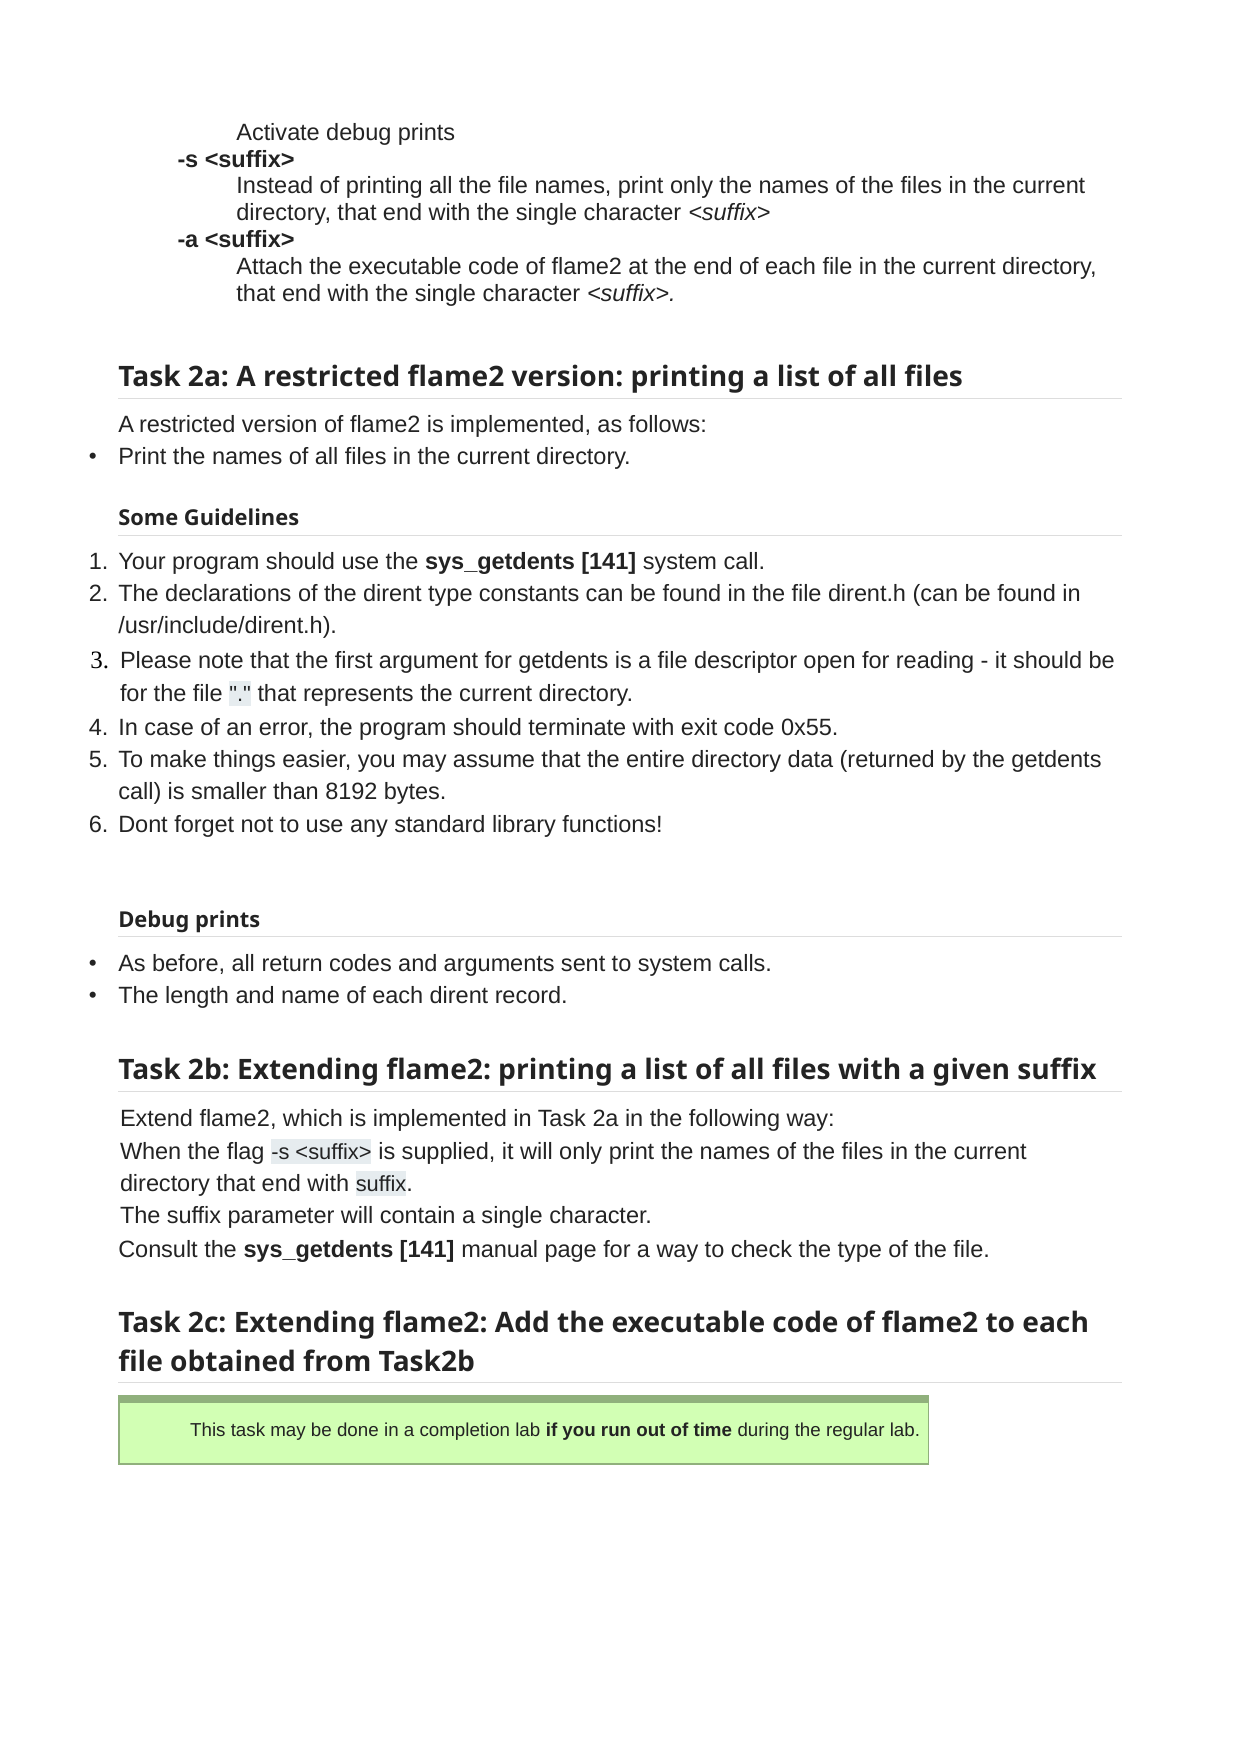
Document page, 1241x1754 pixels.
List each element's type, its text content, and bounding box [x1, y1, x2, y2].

list Dont forget not to use any standard library functions! [118, 810, 1122, 837]
list Activate debug prints [236, 118, 1122, 145]
subtitle Task 2b: Extending flame2: printing a list of all files with a given suffix [118, 1049, 1122, 1091]
subtitle Some Guidelines [118, 502, 1122, 535]
list The length and name of each dirent record. [118, 982, 1122, 1009]
list Instead of printing all the file names, print only the names of the files in the current directory, that end with the single character <suffix> [236, 172, 1122, 226]
text Consult the sys_getdents [141] manual page for a way to check the type of the file. [118, 1235, 1122, 1262]
list In case of an error, the program should terminate with exit code 0x55. [118, 713, 1122, 740]
text A restricted version of flame2 is implemented, as follows: [118, 410, 1122, 437]
list Please note that the first argument for getdents is a file descriptor open for reading - it should be for the file "." that represents the current directory. [120, 646, 1121, 707]
text Extend flame2, which is implemented in Task 2a in the following way: When the flag -s <suffix> is supplied, it will only print the names of the files in the current directory that end with suffix. The suffix parameter will contain a single character. [120, 1105, 1121, 1228]
subtitle -a <suffix> [177, 226, 1122, 252]
list Print the names of all files in the current directory. [118, 443, 1122, 470]
list Attach the executable code of flame2 at the end of each file in the current directory, that end with the single character <suffix>. [236, 252, 1122, 306]
list As before, all return codes and arguments sent to system calls. [118, 949, 1122, 976]
list Your program should use the sys_getdents [141] system call. [118, 547, 1122, 574]
subtitle Task 2c: Extending flame2: Add the executable code of flame2 to each file obtained from Task2b [118, 1303, 1122, 1382]
text This task may be done in a completion lab if you run out of time during the regular lab. [120, 1403, 928, 1463]
subtitle -s <suffix> [177, 145, 1122, 172]
text [929, 1395, 1122, 1465]
list To make things easier, you may assume that the entire directory data (returned by the getdents call) is smaller than 8192 bytes. [118, 746, 1122, 805]
subtitle Debug prints [118, 904, 1122, 936]
subtitle Task 2a: A restricted flame2 version: printing a list of all files [118, 357, 1122, 398]
list The declarations of the dirent type constants can be found in the file dirent.h (can be found in /usr/include/dirent.h). [118, 580, 1122, 639]
